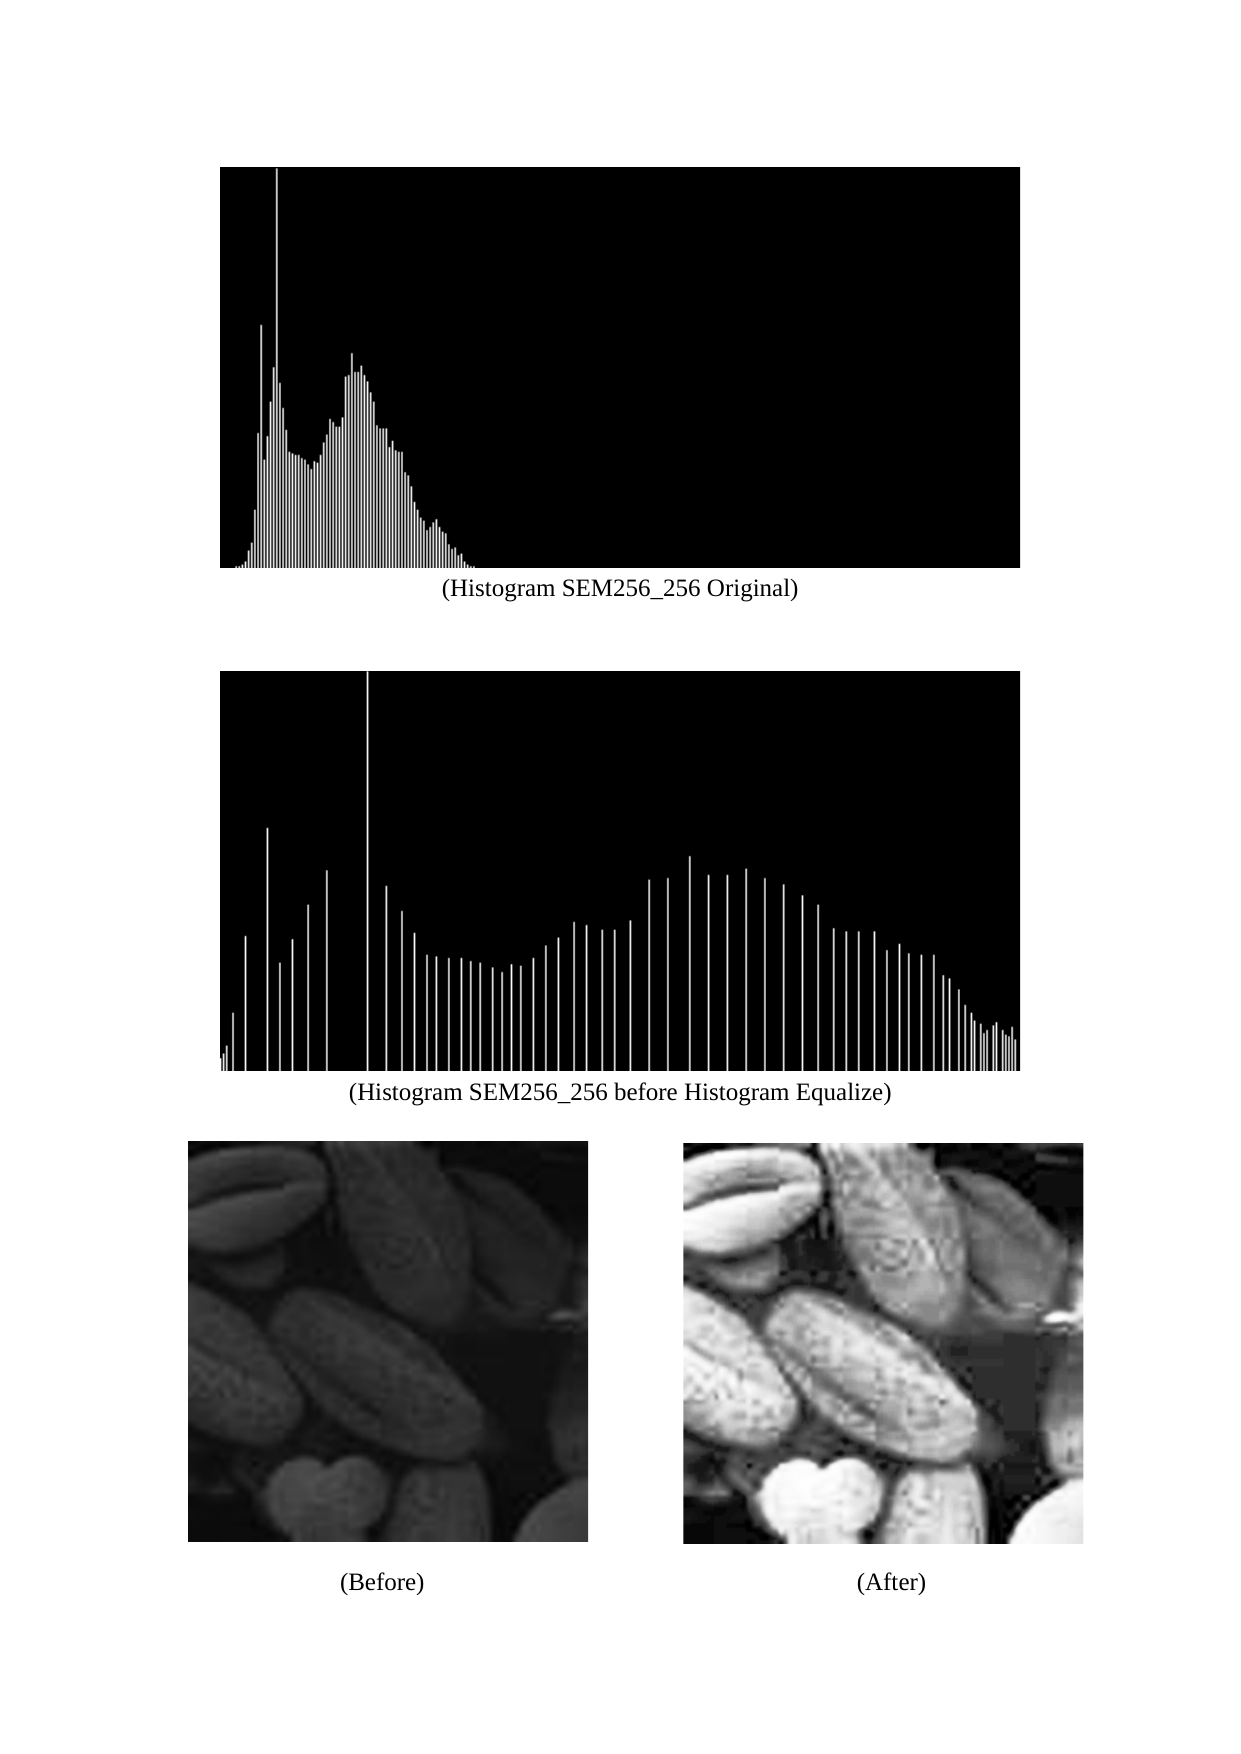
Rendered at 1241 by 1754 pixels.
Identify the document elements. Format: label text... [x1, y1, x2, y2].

text (Histogram SEM256_256 before Histogram Equalize) [118, 671, 1122, 1106]
text (Before) (After) [118, 1567, 1122, 1596]
text (Histogram SEM256_256 Original) [118, 167, 1122, 602]
picture [220, 167, 1020, 568]
picture [683, 1143, 1084, 1544]
picture [220, 671, 1020, 1071]
picture [188, 1141, 589, 1542]
